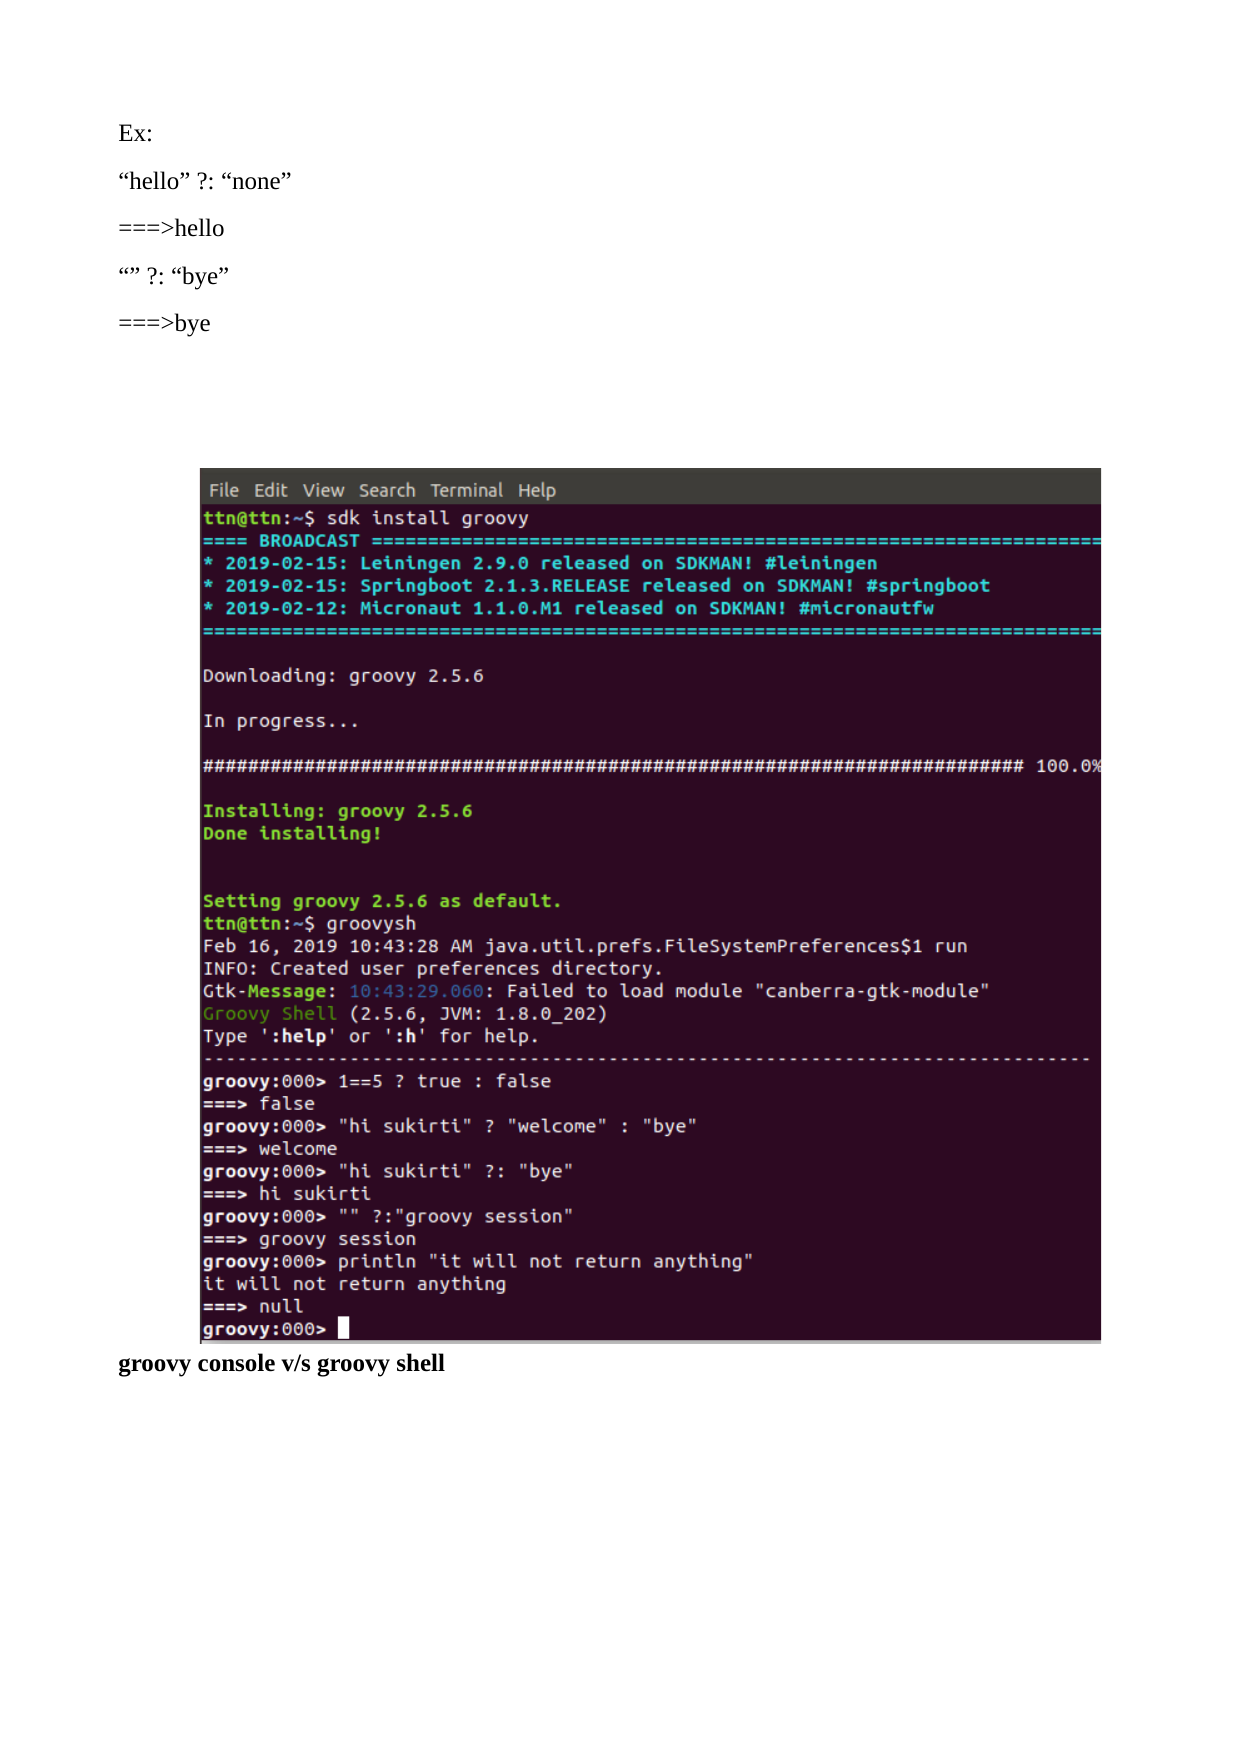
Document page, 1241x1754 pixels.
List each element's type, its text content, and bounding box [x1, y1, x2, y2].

text ===>hello [118, 213, 1122, 242]
text “” ?: “bye” [118, 261, 1122, 290]
text ===>bye [118, 308, 1122, 337]
text “hello” ?: “none” [118, 166, 1122, 194]
text groovy console v/s groovy shell [118, 1103, 1122, 1377]
picture [199, 468, 1102, 1344]
text Ex: [118, 118, 1122, 147]
